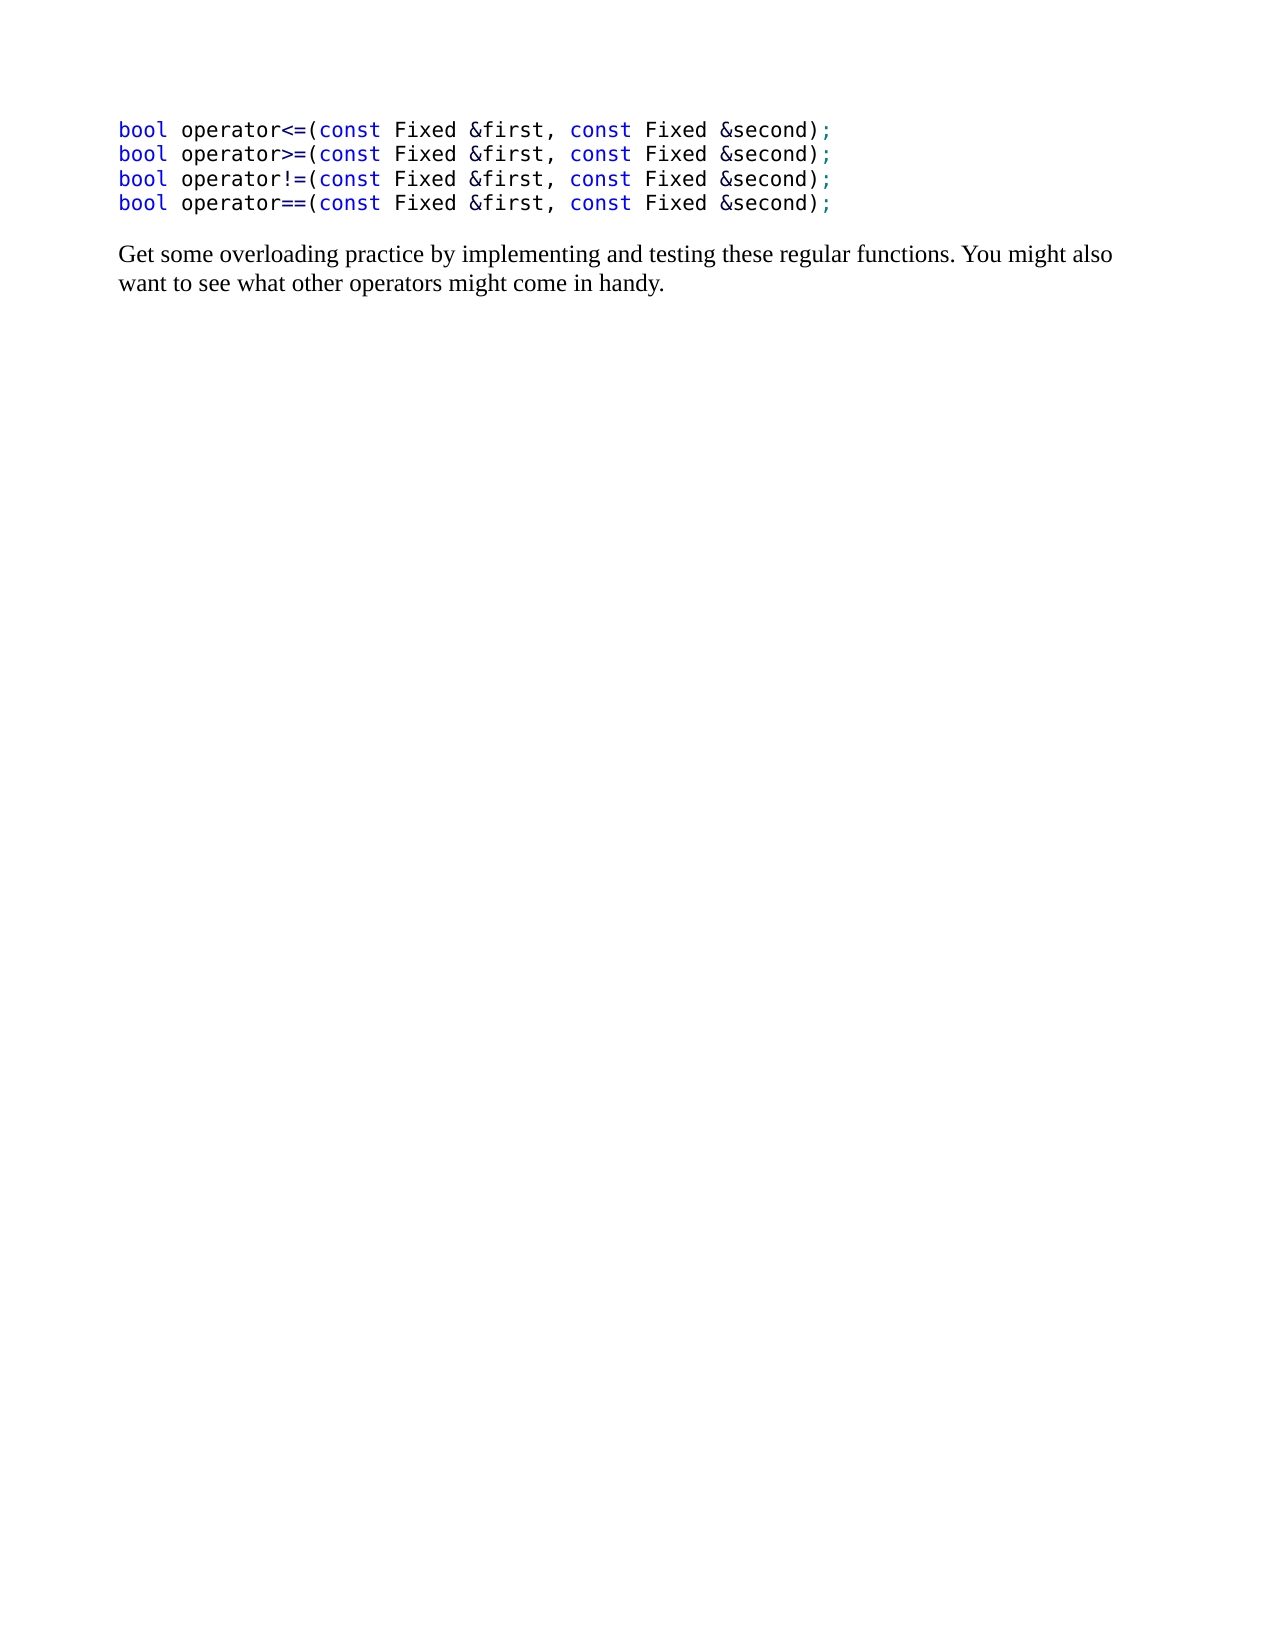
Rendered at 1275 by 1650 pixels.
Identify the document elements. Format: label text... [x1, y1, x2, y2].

text bool operator==(const Fixed &first, const Fixed &second); [118, 191, 1157, 215]
text bool operator!=(const Fixed &first, const Fixed &second); [118, 167, 1157, 191]
text Get some overloading practice by implementing and testing these regular functions. You might also want to see what other operators might come in handy. [118, 239, 1157, 297]
text bool operator>=(const Fixed &first, const Fixed &second); [118, 142, 1157, 167]
text bool operator<=(const Fixed &first, const Fixed &second); [118, 118, 1157, 142]
